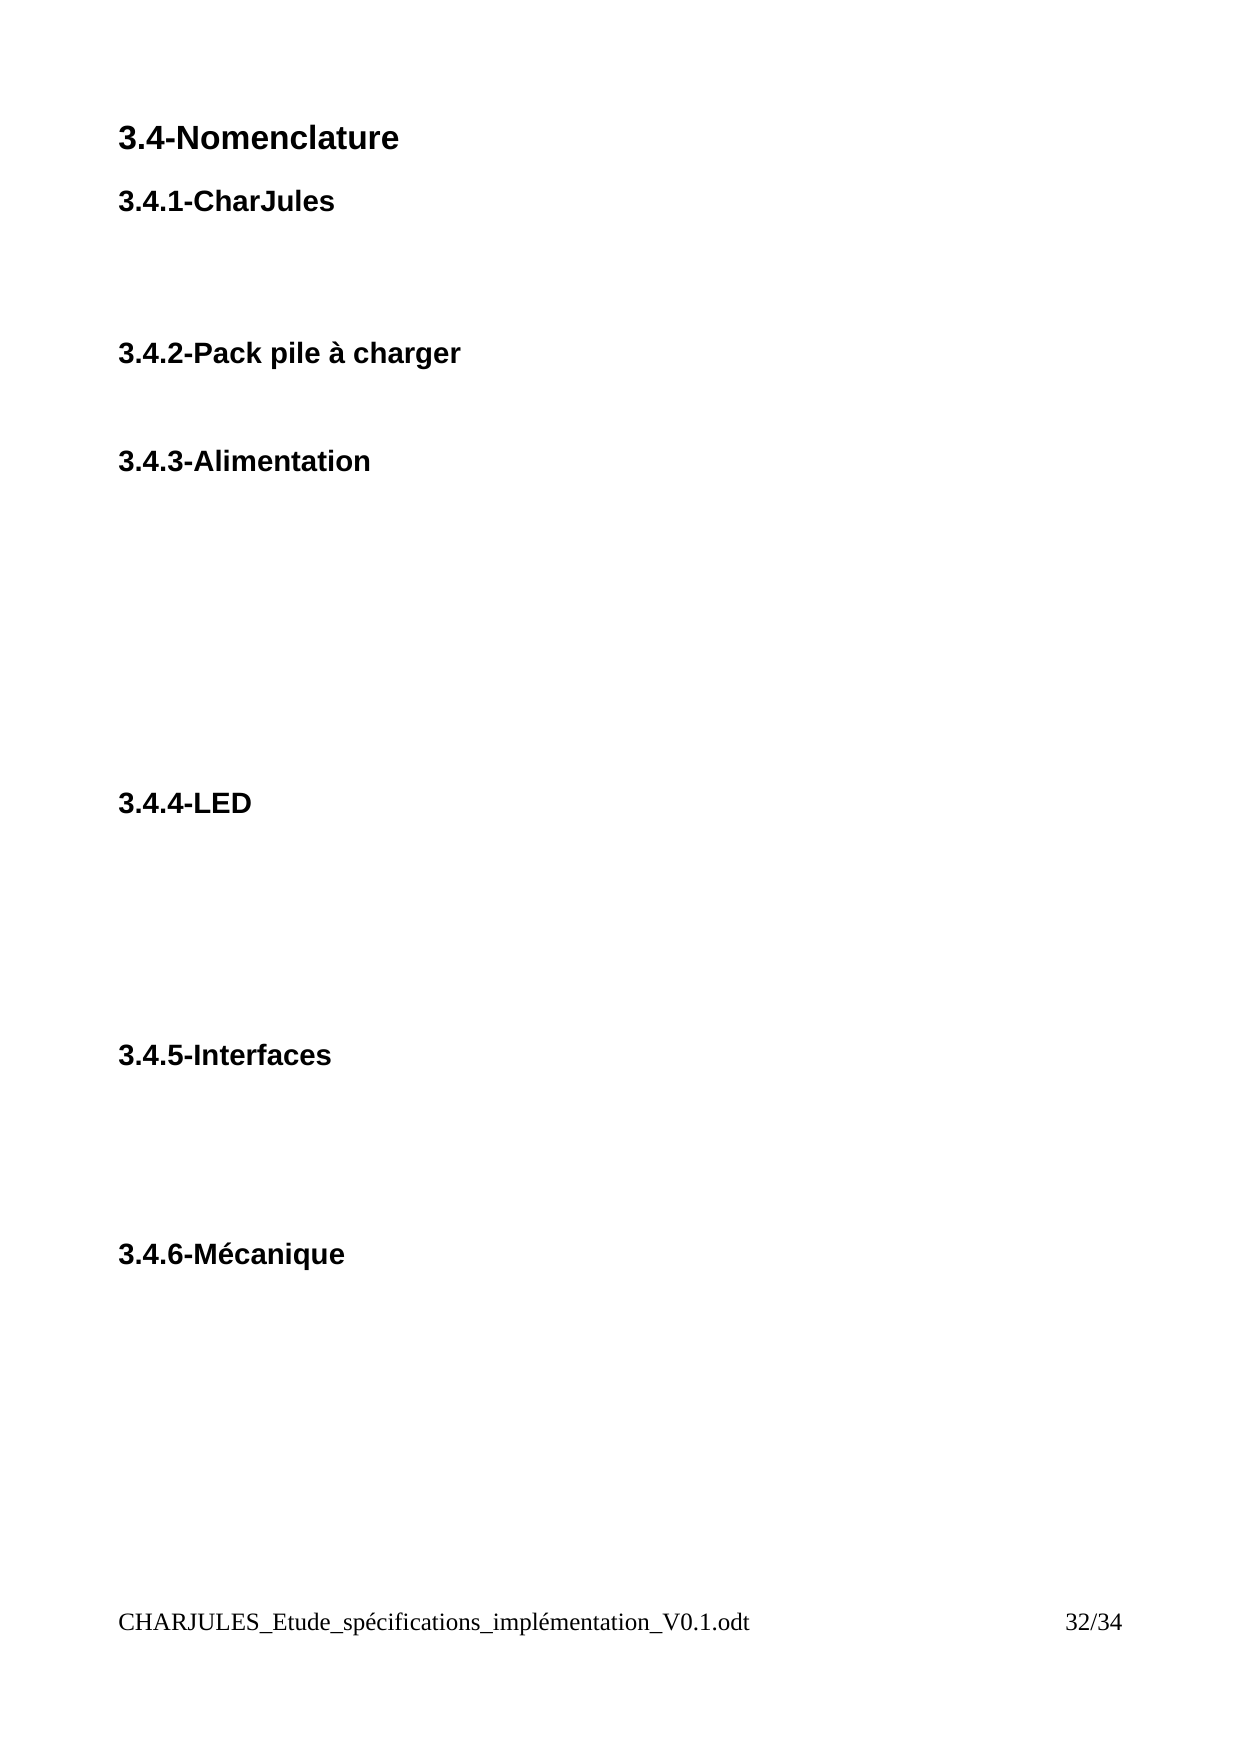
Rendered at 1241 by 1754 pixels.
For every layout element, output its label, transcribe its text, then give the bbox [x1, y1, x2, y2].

subtitle 3.4-Nomenclature [118, 118, 1122, 157]
subtitle 3.4.6-Mécanique [118, 1237, 1122, 1271]
subtitle 3.4.1-CharJules [118, 184, 1122, 218]
subtitle 3.4.3-Alimentation [118, 444, 1122, 478]
subtitle 3.4.2-Pack pile à charger [118, 336, 1122, 369]
subtitle 3.4.4-LED [118, 786, 1122, 820]
subtitle 3.4.5-Interfaces [118, 1037, 1122, 1071]
